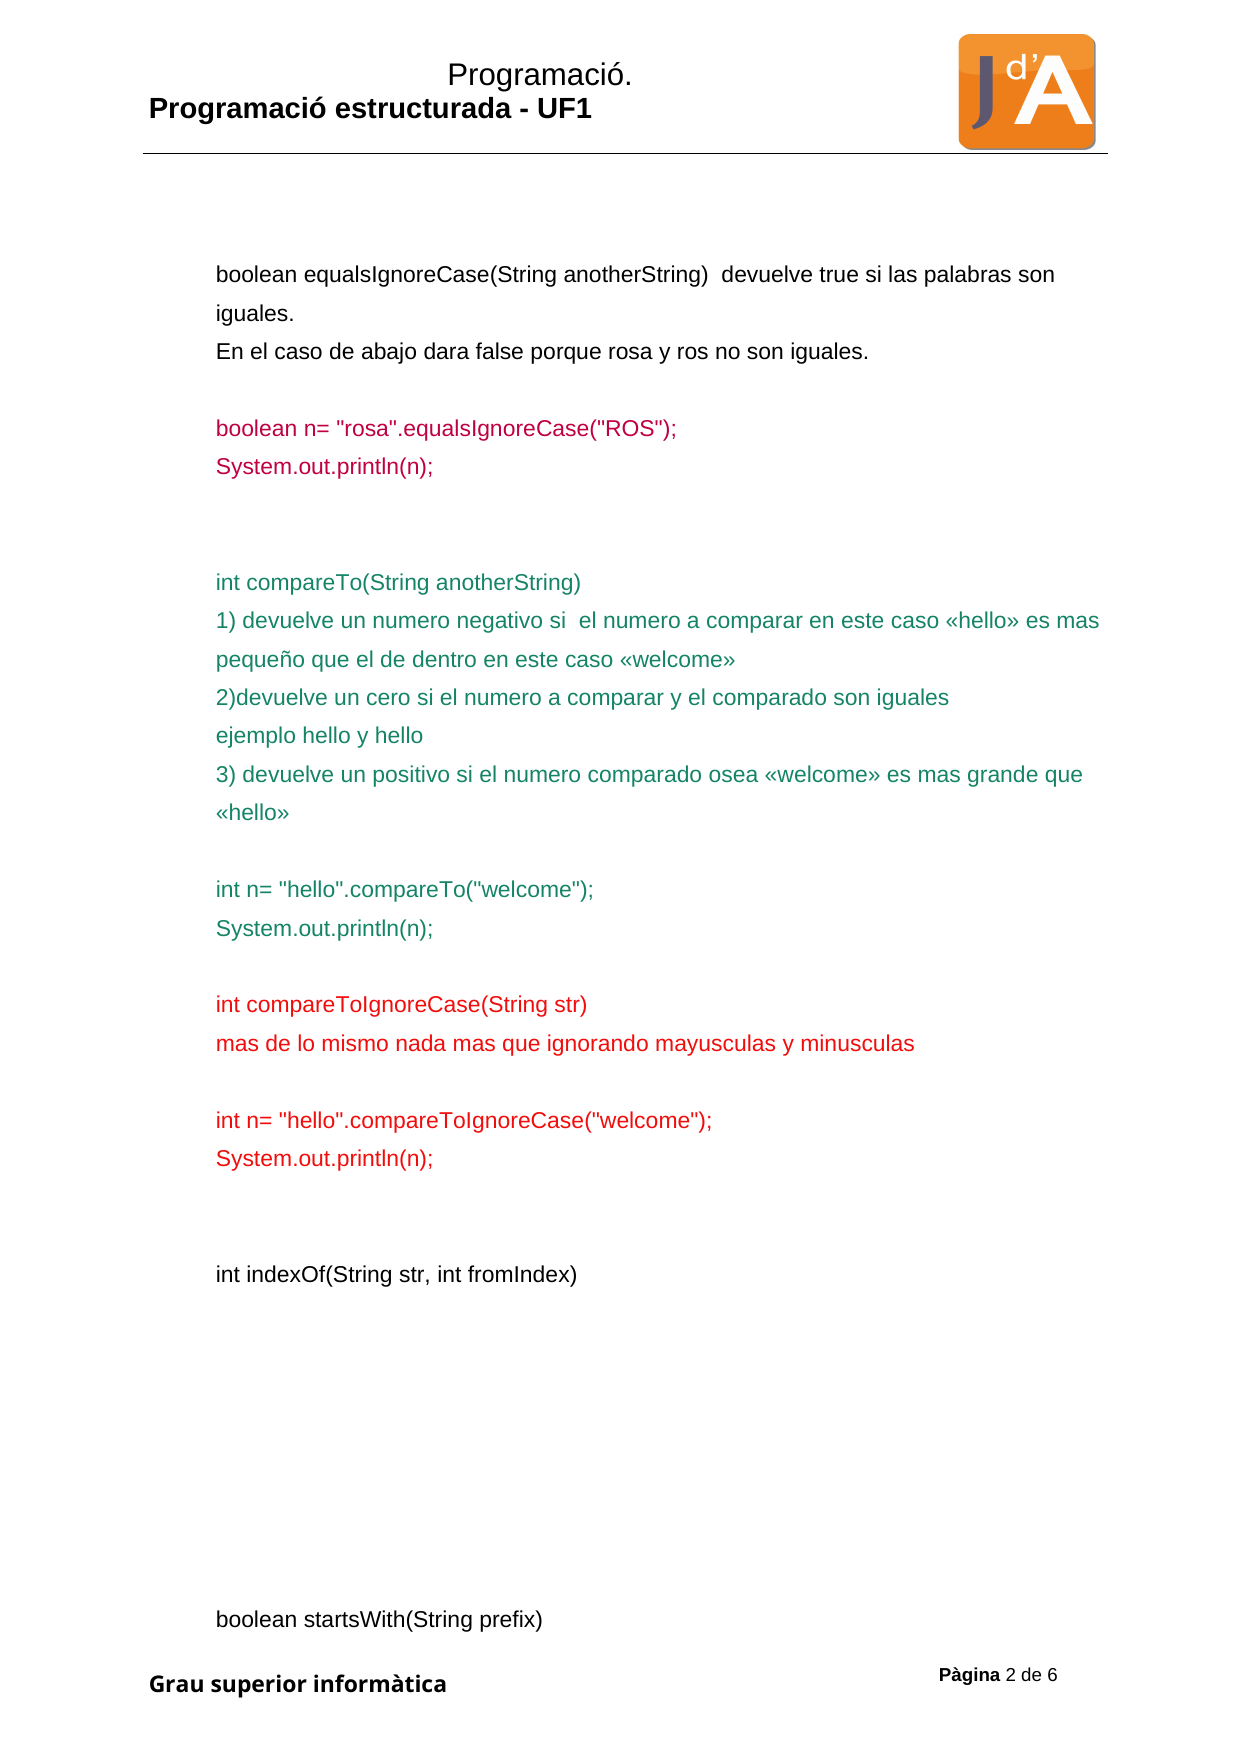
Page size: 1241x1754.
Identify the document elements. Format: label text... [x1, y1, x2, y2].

text 3) devuelve un positivo si el numero comparado osea «welcome» es mas grande que «hello» [216, 762, 1107, 826]
text boolean n= "rosa".equalsIgnoreCase("ROS"); [216, 416, 1107, 441]
text boolean equalsIgnoreCase(String anotherString) devuelve true si las palabras son iguales. [216, 262, 1107, 326]
text int compareTo(String anotherString) [216, 569, 1107, 595]
picture [958, 34, 1096, 150]
text int indexOf(String str, int fromIndex) [216, 1261, 1107, 1287]
text 1) devuelve un numero negativo si el numero a comparar en este caso «hello» es mas pequeño que el de dentro en este caso «welcome» [216, 608, 1107, 672]
text int n= "hello".compareToIgnoreCase("welcome"); [216, 1107, 1107, 1133]
text ejemplo hello y hello [216, 723, 1107, 749]
text 2)devuelve un cero si el numero a comparar y el comparado son iguales [216, 685, 1107, 710]
text En el caso de abajo dara false porque rosa y ros no son iguales. [216, 339, 1107, 364]
text int n= "hello".compareTo("welcome"); [216, 877, 1107, 902]
text System.out.println(n); [216, 1146, 1107, 1172]
text int compareToIgnoreCase(String str) [216, 992, 1107, 1018]
text mas de lo mismo nada mas que ignorando mayusculas y minusculas [216, 1031, 1107, 1056]
text System.out.println(n); [216, 454, 1107, 480]
text boolean startsWith(String prefix) [216, 1607, 1107, 1633]
text System.out.println(n); [216, 915, 1107, 941]
